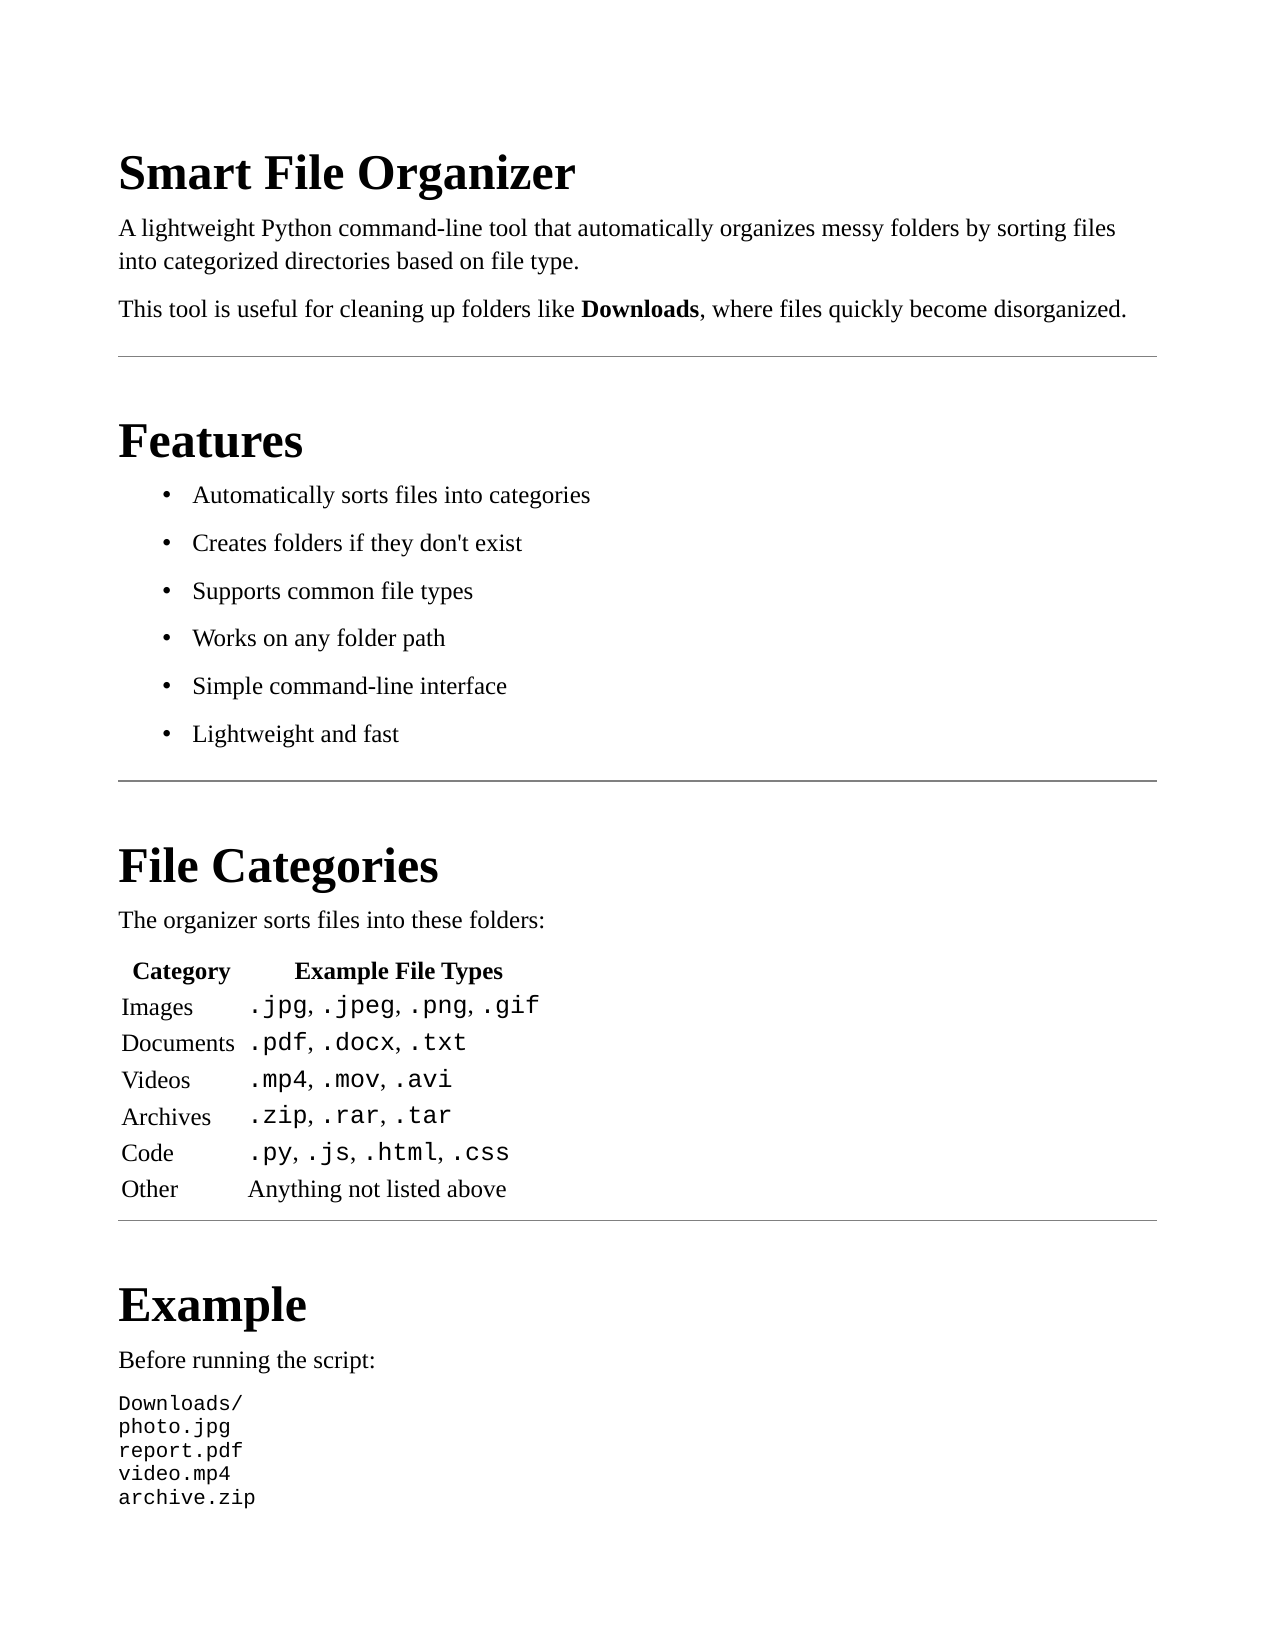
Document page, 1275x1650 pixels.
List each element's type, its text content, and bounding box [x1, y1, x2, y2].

list Simple command-line interface [162, 671, 1157, 700]
table_cell Images [118, 988, 244, 1024]
subtitle Features [118, 411, 1157, 468]
table_cell Code [118, 1134, 244, 1171]
subtitle Example [118, 1275, 1157, 1332]
text A lightweight Python command-line tool that automatically organizes messy folders by sorting files into categorized directories based on file type. [118, 213, 1157, 275]
table_cell .jpg, .jpeg, .png, .gif [245, 988, 553, 1024]
text The organizer sorts files into these folders: [118, 906, 1157, 934]
table_cell .py, .js, .html, .css [245, 1134, 553, 1171]
table_cell Anything not listed above [245, 1171, 553, 1206]
table_header Example File Types [245, 953, 553, 988]
text Downloads/ [118, 1392, 1157, 1416]
table_header Category [118, 953, 244, 988]
text This tool is useful for cleaning up folders like Downloads, where files quickly become disorganized. [118, 294, 1157, 322]
table_cell Archives [118, 1098, 244, 1134]
list Automatically sorts files into categories [162, 481, 1157, 509]
list Works on any folder path [162, 623, 1157, 652]
list Supports common file types [162, 576, 1157, 604]
text report.pdf [118, 1440, 1157, 1463]
text archive.zip [118, 1487, 1157, 1511]
table_cell Documents [118, 1024, 244, 1061]
text photo.jpg [118, 1416, 1157, 1440]
list Creates folders if they don't exist [162, 528, 1157, 557]
text video.mp4 [118, 1463, 1157, 1487]
table_cell Videos [118, 1061, 244, 1098]
subtitle File Categories [118, 836, 1157, 893]
text Before running the script: [118, 1345, 1157, 1374]
list Lightweight and fast [162, 719, 1157, 747]
table_cell .mp4, .mov, .avi [245, 1061, 553, 1098]
table_cell Other [118, 1171, 244, 1206]
table_cell .pdf, .docx, .txt [245, 1024, 553, 1061]
table_cell .zip, .rar, .tar [245, 1098, 553, 1134]
subtitle Smart File Organizer [118, 143, 1157, 201]
